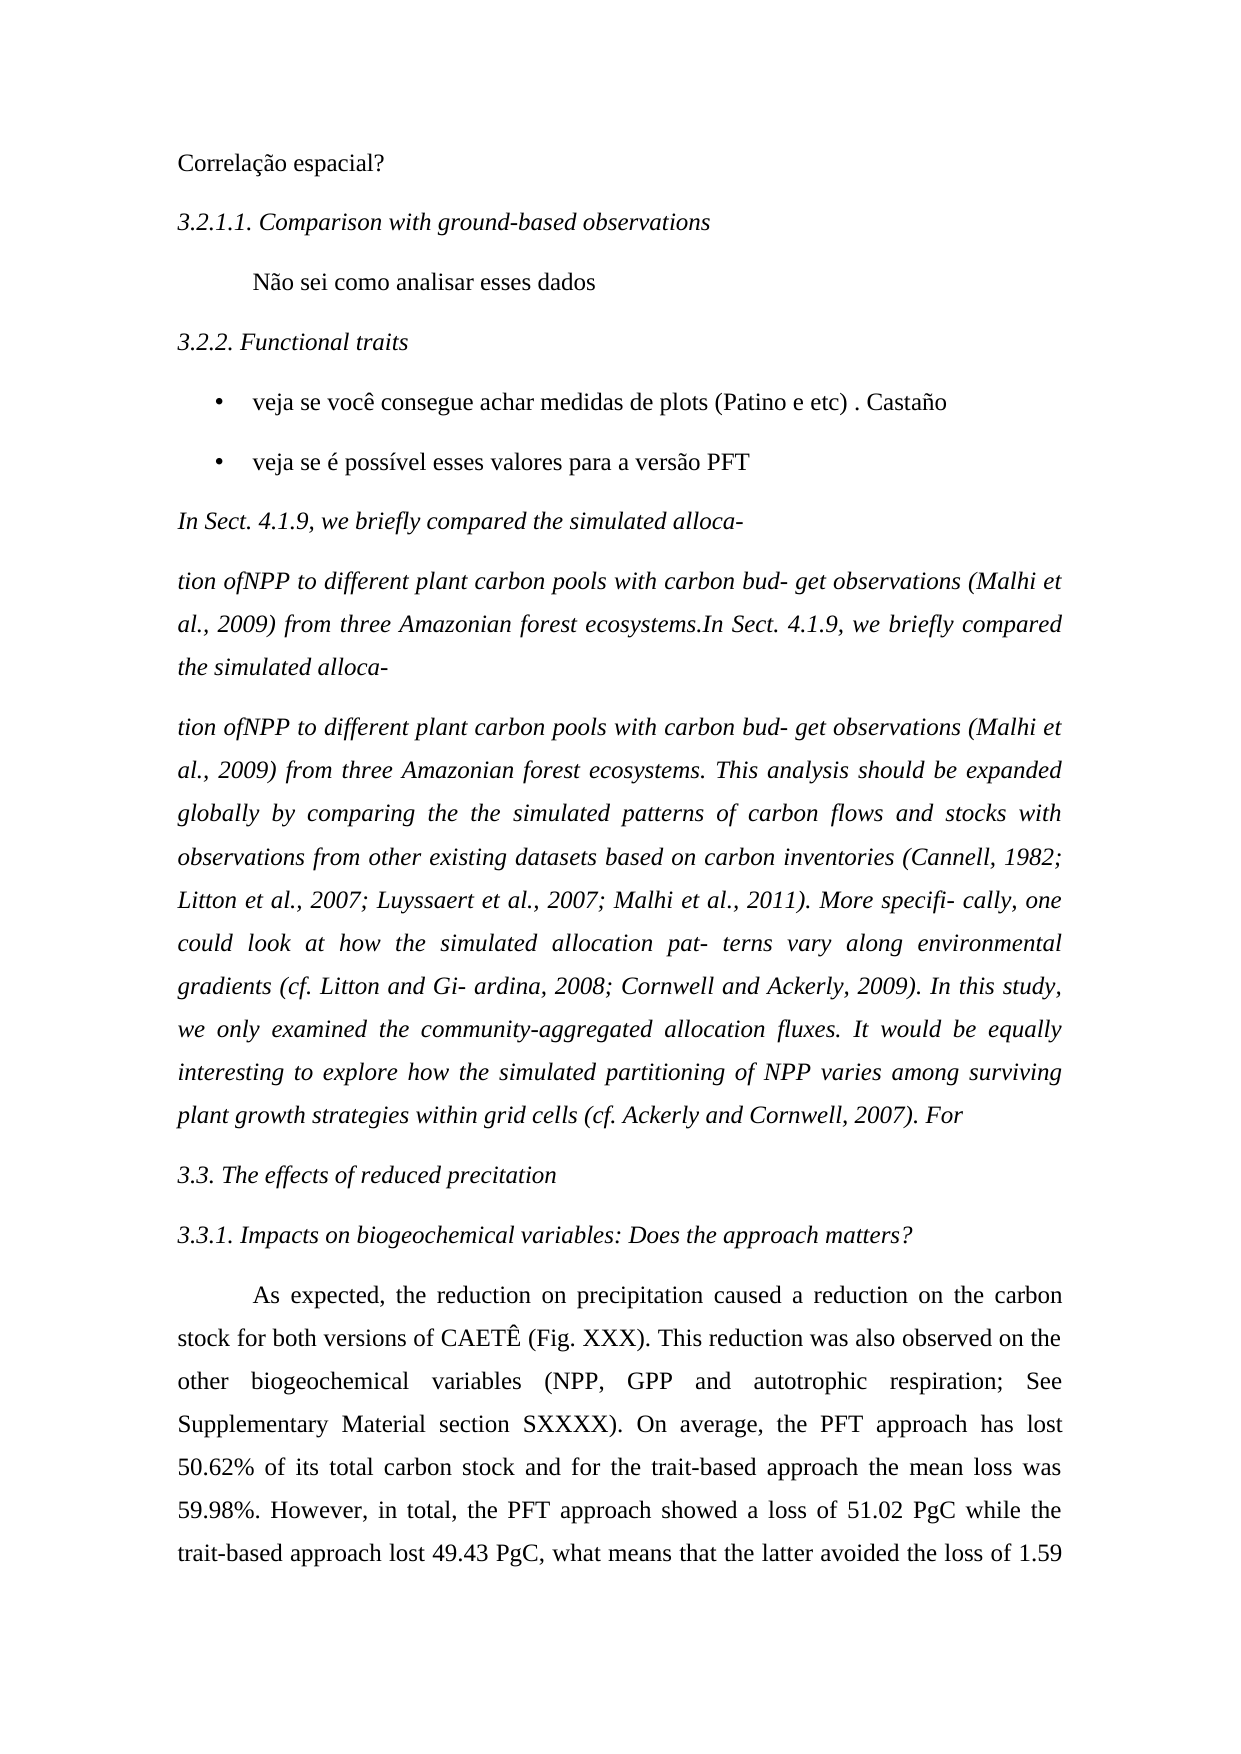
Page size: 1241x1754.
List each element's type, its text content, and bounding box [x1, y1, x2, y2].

text 3.3.1. Impacts on biogeochemical variables: Does the approach matters? [177, 1220, 1063, 1249]
text 3.2.2. Functional traits [177, 327, 1063, 356]
text In Sect. 4.1.9, we briefly compared the simulated alloca- [177, 506, 1063, 535]
text 3.3. The effects of reduced precitation [177, 1160, 1063, 1189]
text 3.2.1.1. Comparison with ground-based observations [177, 207, 1063, 236]
text tion ofNPP to different plant carbon pools with carbon bud- get observations (Malhi et al., 2009) from three Amazonian forest ecosystems.In Sect. 4.1.9, we briefly compared the simulated alloca- [177, 566, 1063, 681]
list veja se você consegue achar medidas de plots (Patino e etc) . Castaño [215, 387, 1063, 416]
text tion ofNPP to different plant carbon pools with carbon bud- get observations (Malhi et al., 2009) from three Amazonian forest ecosystems. This analysis should be expanded globally by comparing the the simulated patterns of carbon flows and stocks with observations from other existing datasets based on carbon inventories (Cannell, 1982; Litton et al., 2007; Luyssaert et al., 2007; Malhi et al., 2011). More specifi- cally, one could look at how the simulated allocation pat- terns vary along environmental gradients (cf. Litton and Gi- ardina, 2008; Cornwell and Ackerly, 2009). In this study, we only examined the community-aggregated allocation fluxes. It would be equally interesting to explore how the simulated partitioning of NPP varies among surviving plant growth strategies within grid cells (cf. Ackerly and Cornwell, 2007). For [177, 712, 1063, 1129]
text Correlação espacial? [177, 148, 1063, 176]
text As expected, the reduction on precipitation caused a reduction on the carbon stock for both versions of CAETÊ (Fig. XXX). This reduction was also observed on the other biogeochemical variables (NPP, GPP and autotrophic respiration; See Supplementary Material section SXXXX). On average, the PFT approach has lost 50.62% of its total carbon stock and for the trait-based approach the mean loss was 59.98%. However, in total, the PFT approach showed a loss of 51.02 PgC while the trait-based approach lost 49.43 PgC, what means that the latter avoided the loss of 1.59 [177, 1280, 1063, 1567]
list veja se é possível esses valores para a versão PFT [215, 447, 1063, 475]
text Não sei como analisar esses dados [177, 267, 1063, 296]
